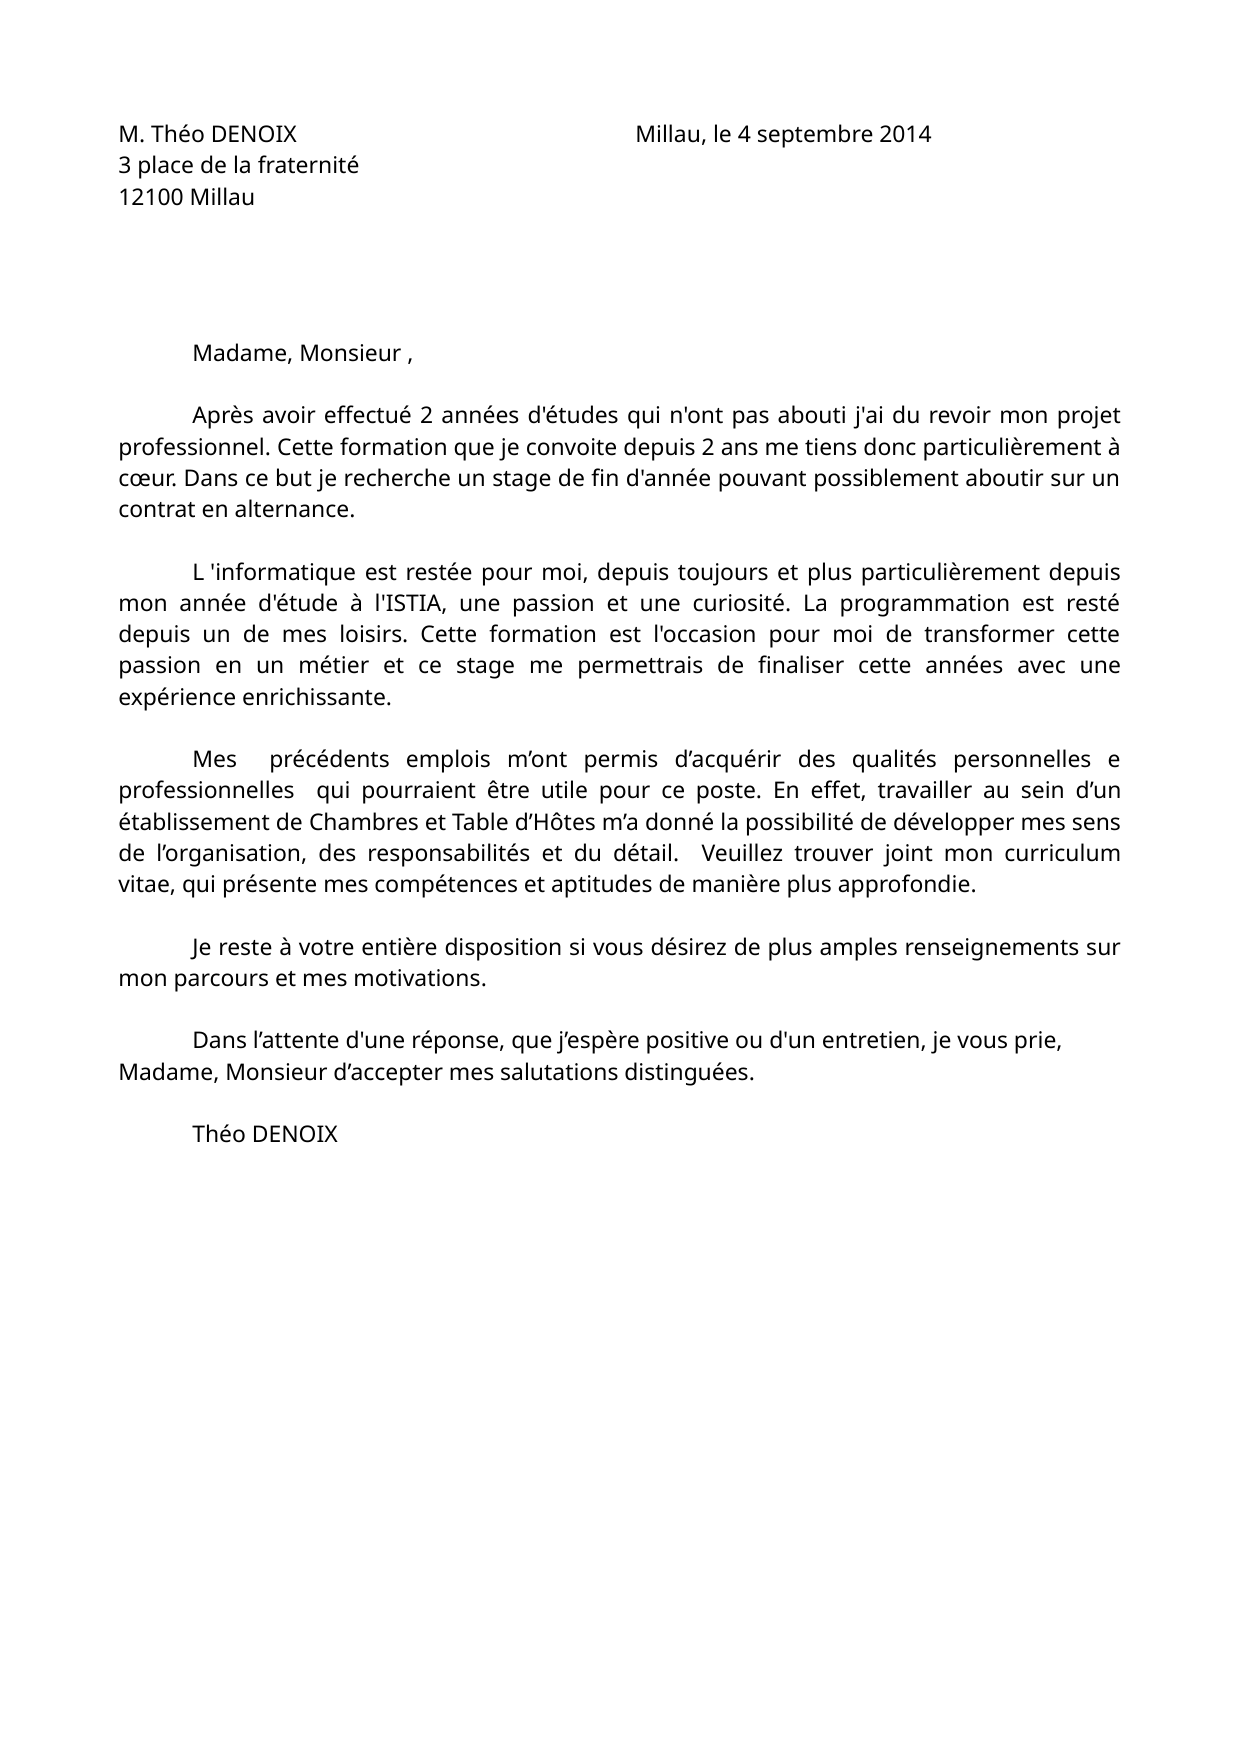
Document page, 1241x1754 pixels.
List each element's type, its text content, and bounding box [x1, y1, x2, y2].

text M. Théo DENOIX Millau, le 4 septembre 2014 [118, 118, 1122, 149]
text Madame, Monsieur , [118, 337, 1122, 368]
text Dans l’attente d'une réponse, que j’espère positive ou d'un entretien, je vous prie, Madame, Monsieur d’accepter mes salutations distinguées. [118, 1024, 1122, 1087]
text Théo DENOIX [118, 1118, 1122, 1149]
text L 'informatique est restée pour moi, depuis toujours et plus particulièrement depuis mon année d'étude à l'ISTIA, une passion et une curiosité. La programmation est resté depuis un de mes loisirs. Cette formation est l'occasion pour moi de transformer cette passion en un métier et ce stage me permettrais de finaliser cette années avec une expérience enrichissante. [118, 556, 1122, 712]
text Je reste à votre entière disposition si vous désirez de plus amples renseignements sur mon parcours et mes motivations. [118, 931, 1122, 993]
text 3 place de la fraternité [118, 149, 1122, 181]
text Mes précédents emplois m’ont permis d’acquérir des qualités personnelles e professionnelles qui pourraient être utile pour ce poste. En effet, travailler au sein d’un établissement de Chambres et Table d’Hôtes m’a donné la possibilité de développer mes sens de l’organisation, des responsabilités et du détail. Veuillez trouver joint mon curriculum vitae, qui présente mes compétences et aptitudes de manière plus approfondie. [118, 743, 1122, 899]
text 12100 Millau [118, 181, 1122, 212]
text Après avoir effectué 2 années d'études qui n'ont pas abouti j'ai du revoir mon projet professionnel. Cette formation que je convoite depuis 2 ans me tiens donc particulièrement à cœur. Dans ce but je recherche un stage de fin d'année pouvant possiblement aboutir sur un contrat en alternance. [118, 399, 1122, 524]
